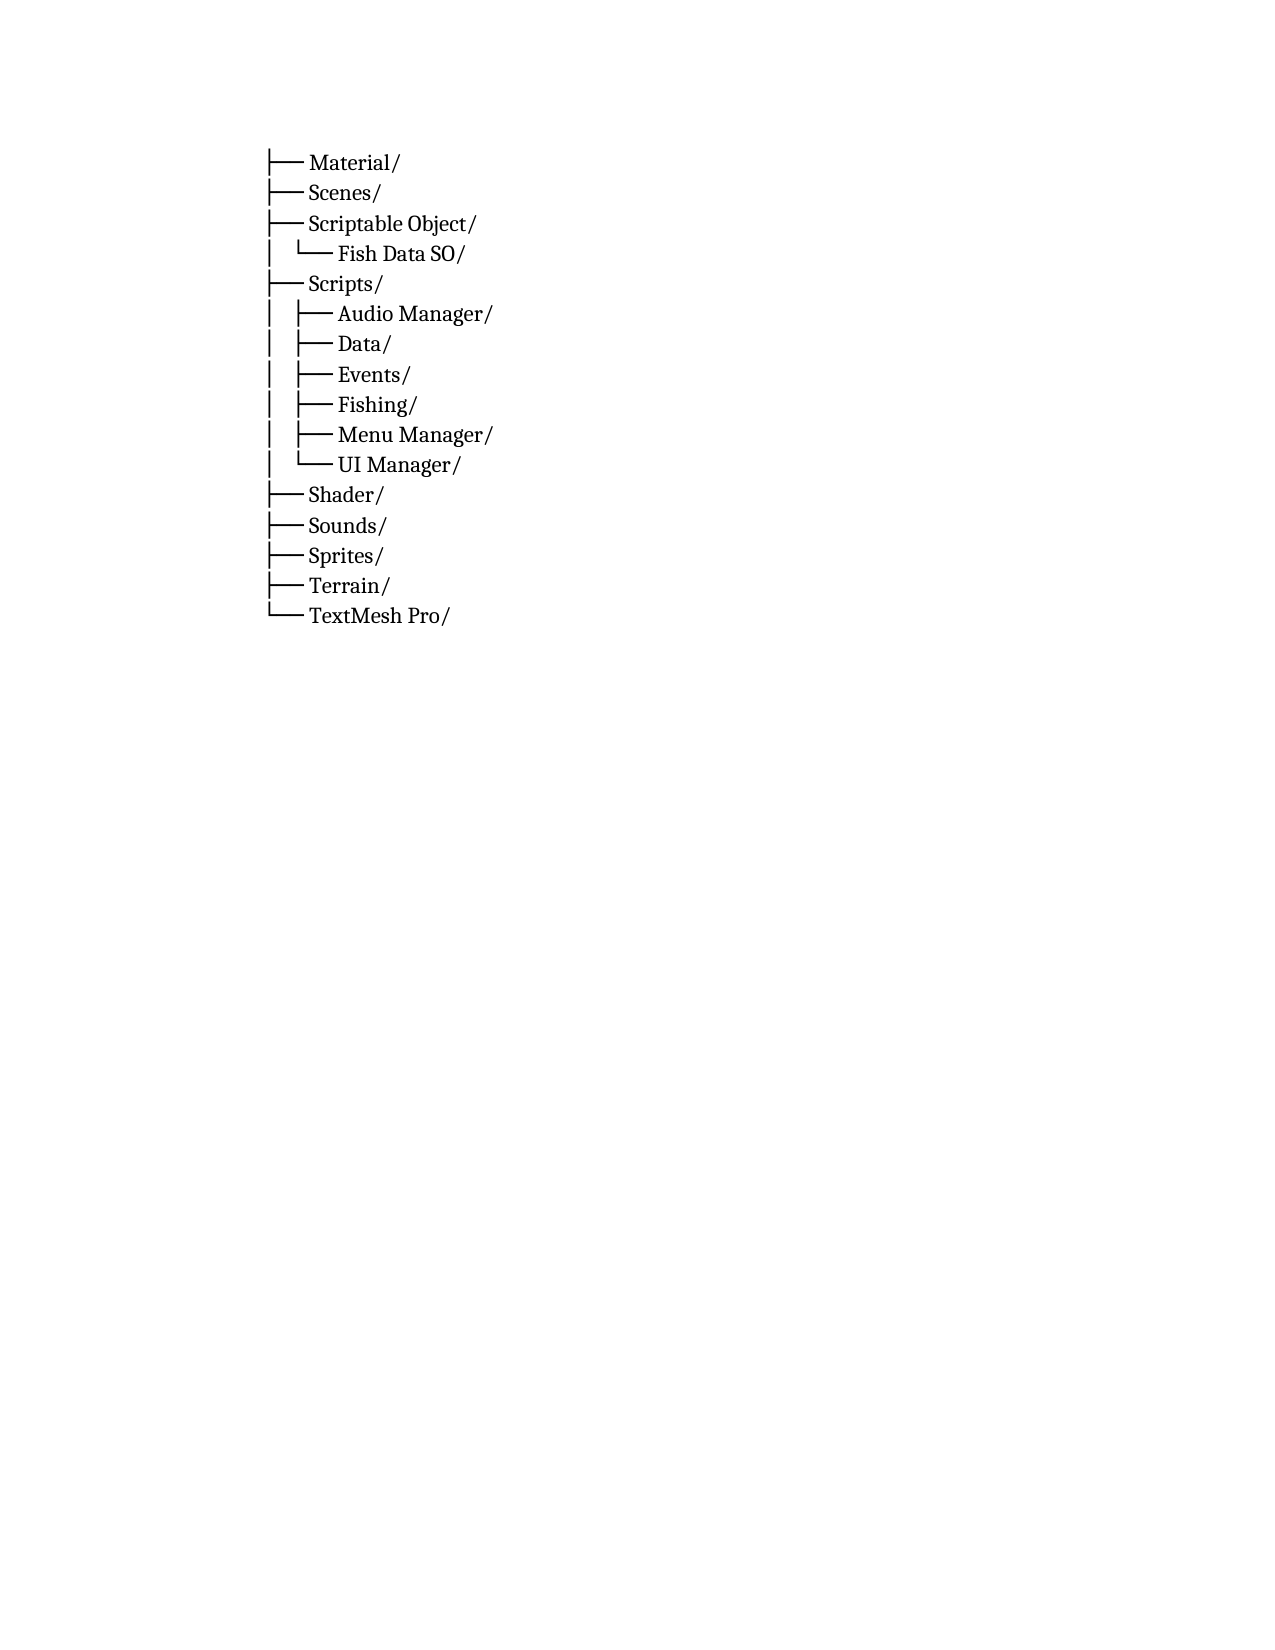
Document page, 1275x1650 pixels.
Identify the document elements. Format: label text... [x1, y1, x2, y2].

text ├── Material/ ├── Scenes/ ├── Scriptable Object/ │ └── Fish Data SO/ ├── Scripts/ │ ├── Audio Manager/ │ ├── Data/ │ ├── Events/ │ ├── Fishing/ │ ├── Menu Manager/ │ └── UI Manager/ ├── Shader/ ├── Sounds/ ├── Sprites/ ├── Terrain/ └── TextMesh Pro/ [262, 150, 1087, 629]
